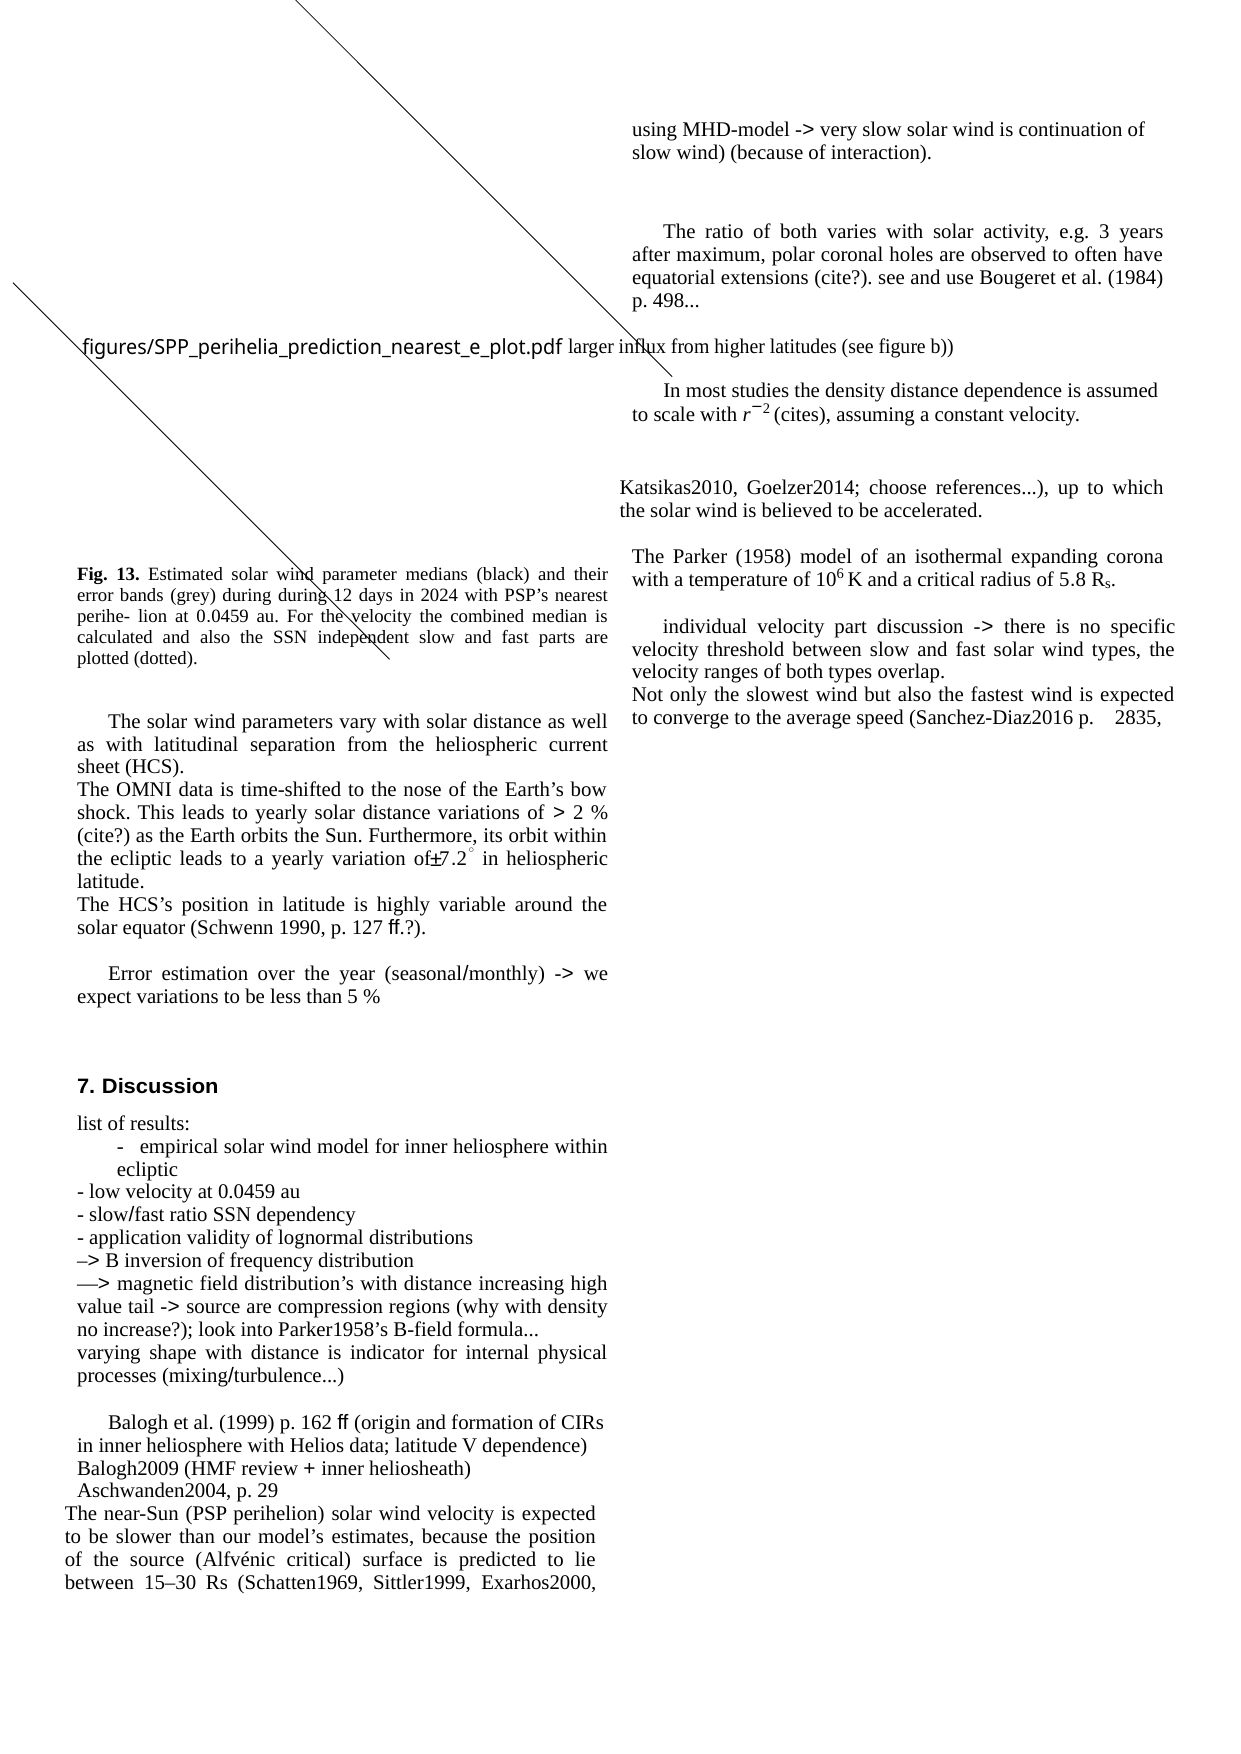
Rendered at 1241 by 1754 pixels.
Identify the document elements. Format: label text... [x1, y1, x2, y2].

text Katsikas2010, Goelzer2014; choose references...), up to which the solar wind is believed to be accelerated. [619, 476, 1164, 522]
text to scale with r−2 (cites), assuming a constant velocity. [632, 401, 1176, 427]
list slow/fast ratio SSN dependency [77, 1203, 608, 1226]
list empirical solar wind model for inner heliosphere within ecliptic [117, 1135, 608, 1181]
text Aschwanden2004, p. 29 [77, 1479, 608, 1502]
text Not only the slowest wind but also the fastest wind is expected to converge to the average speed (Sanchez-Diaz2016 p. 2835, [632, 683, 1176, 729]
text figures/SPP_perihelia_prediction_nearest_e_plot.pdf larger influx from higher latitudes (see figure b)) [82, 332, 1176, 361]
list low velocity at 0.0459 au [77, 1181, 608, 1203]
text –> B inversion of frequency distribution [77, 1249, 608, 1272]
text Fig. 13. Estimated solar wind parameter medians (black) and their error bands (grey) during during 12 days in 2024 with PSP’s nearest perihe- lion at 0.0459 au. For the velocity the combined median is calculated and also the SSN independent slow and fast parts are plotted (dotted). [77, 564, 608, 668]
text varying shape with distance is indicator for internal physical processes (mixing/turbulence...) [77, 1341, 608, 1387]
text The OMNI data is time-shifted to the nose of the Earth’s bow shock. This leads to yearly solar distance variations of > 2 % (cite?) as the Earth orbits the Sun. Furthermore, its orbit within the ecliptic leads to a yearly variation of 7.2◦ in heliospheric latitude. [77, 778, 608, 893]
list application validity of lognormal distributions [77, 1226, 608, 1249]
text The Parker (1958) model of an isothermal expanding corona with a temperature of 106 K and a critical radius of 5.8 Rs. [632, 545, 1164, 591]
text The solar wind parameters vary with solar distance as well as with latitudinal separation from the heliospheric current sheet (HCS). [77, 710, 608, 778]
text In most studies the density distance dependence is assumed [663, 380, 1176, 401]
text Error estimation over the year (seasonal/monthly) -> we expect variations to be less than 5 % [77, 962, 608, 1008]
text list of results: [77, 1111, 608, 1135]
text The ratio of both varies with solar activity, e.g. 3 years after maximum, polar coronal holes are observed to often have equatorial extensions (cite?). see and use Bougeret et al. (1984) p. 498... [632, 220, 1164, 312]
text —> magnetic field distribution’s with distance increasing high value tail -> source are compression regions (why with density no increase?); look into Parker1958’s B-field formula... [77, 1272, 608, 1341]
text individual velocity part discussion -> there is no specific velocity threshold between slow and fast solar wind types, the velocity ranges of both types overlap. [632, 615, 1176, 683]
text Balogh et al. (1999) p. 162 ff (origin and formation of CIRs in inner heliosphere with Helios data; latitude V dependence) Balogh2009 (HMF review + inner heliosheath) [77, 1411, 608, 1479]
text The HCS’s position in latitude is highly variable around the solar equator (Schwenn 1990, p. 127 ff.?). [77, 893, 608, 939]
text The near-Sun (PSP perihelion) solar wind velocity is expected to be slower than our model’s estimates, because the position of the source (Alfvénic critical) surface is predicted to lie between 15–30 Rs (Schatten1969, Sittler1999, Exarhos2000, [64, 1502, 596, 1594]
text using MHD-model -> very slow solar wind is continuation of slow wind) (because of interaction). [632, 118, 1176, 164]
subtitle Discussion [77, 1074, 608, 1098]
